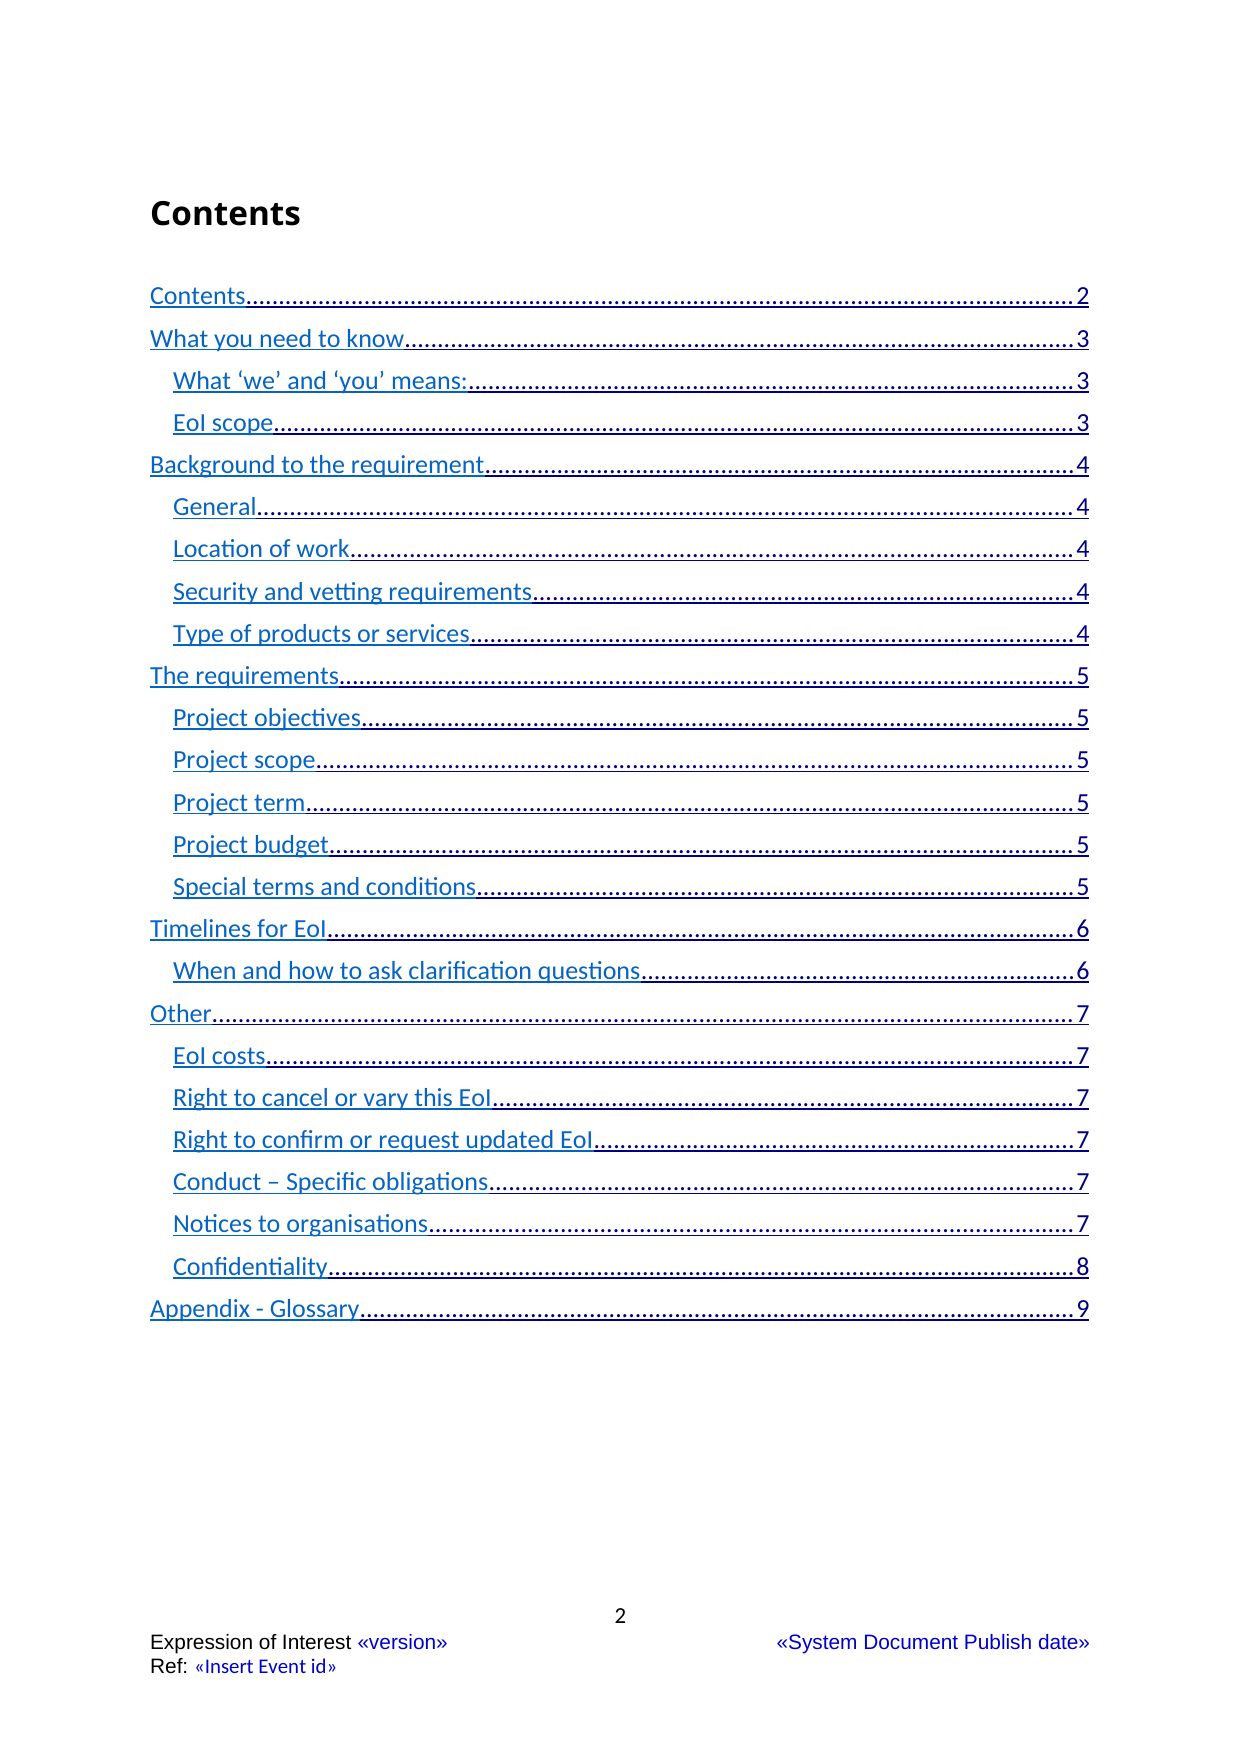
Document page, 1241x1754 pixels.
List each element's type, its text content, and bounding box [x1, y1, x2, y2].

text Appendix - Glossary 9 [150, 1292, 1090, 1324]
text EoI costs 7 [173, 1039, 1090, 1071]
text Conduct – Specific obligations 7 [173, 1165, 1090, 1197]
text Background to the requirement 4 [150, 448, 1090, 480]
text Confidentiality 8 [173, 1250, 1090, 1282]
text What ‘we’ and ‘you’ means: 3 [173, 364, 1090, 396]
text The requirements 5 [150, 659, 1090, 691]
subtitle Contents [150, 189, 1090, 235]
text What you need to know 3 [150, 322, 1090, 353]
text Type of products or services 4 [173, 617, 1090, 649]
text Right to cancel or vary this EoI 7 [173, 1081, 1090, 1113]
text Right to confirm or request updated EoI 7 [173, 1123, 1090, 1155]
text Timelines for EoI 6 [150, 912, 1090, 944]
text Other 7 [150, 997, 1090, 1028]
text Project term 5 [173, 786, 1090, 817]
text Notices to organisations 7 [173, 1208, 1090, 1239]
text Project objectives 5 [173, 701, 1090, 733]
text General 4 [173, 490, 1090, 522]
text EoI scope 3 [173, 406, 1090, 438]
text When and how to ask clarification questions 6 [173, 954, 1090, 986]
text Special terms and conditions 5 [173, 870, 1090, 902]
text Contents 2 [150, 279, 1090, 311]
text Location of work 4 [173, 533, 1090, 564]
text Project scope 5 [173, 743, 1090, 775]
text Project budget 5 [173, 828, 1090, 860]
text Security and vetting requirements 4 [173, 575, 1090, 607]
